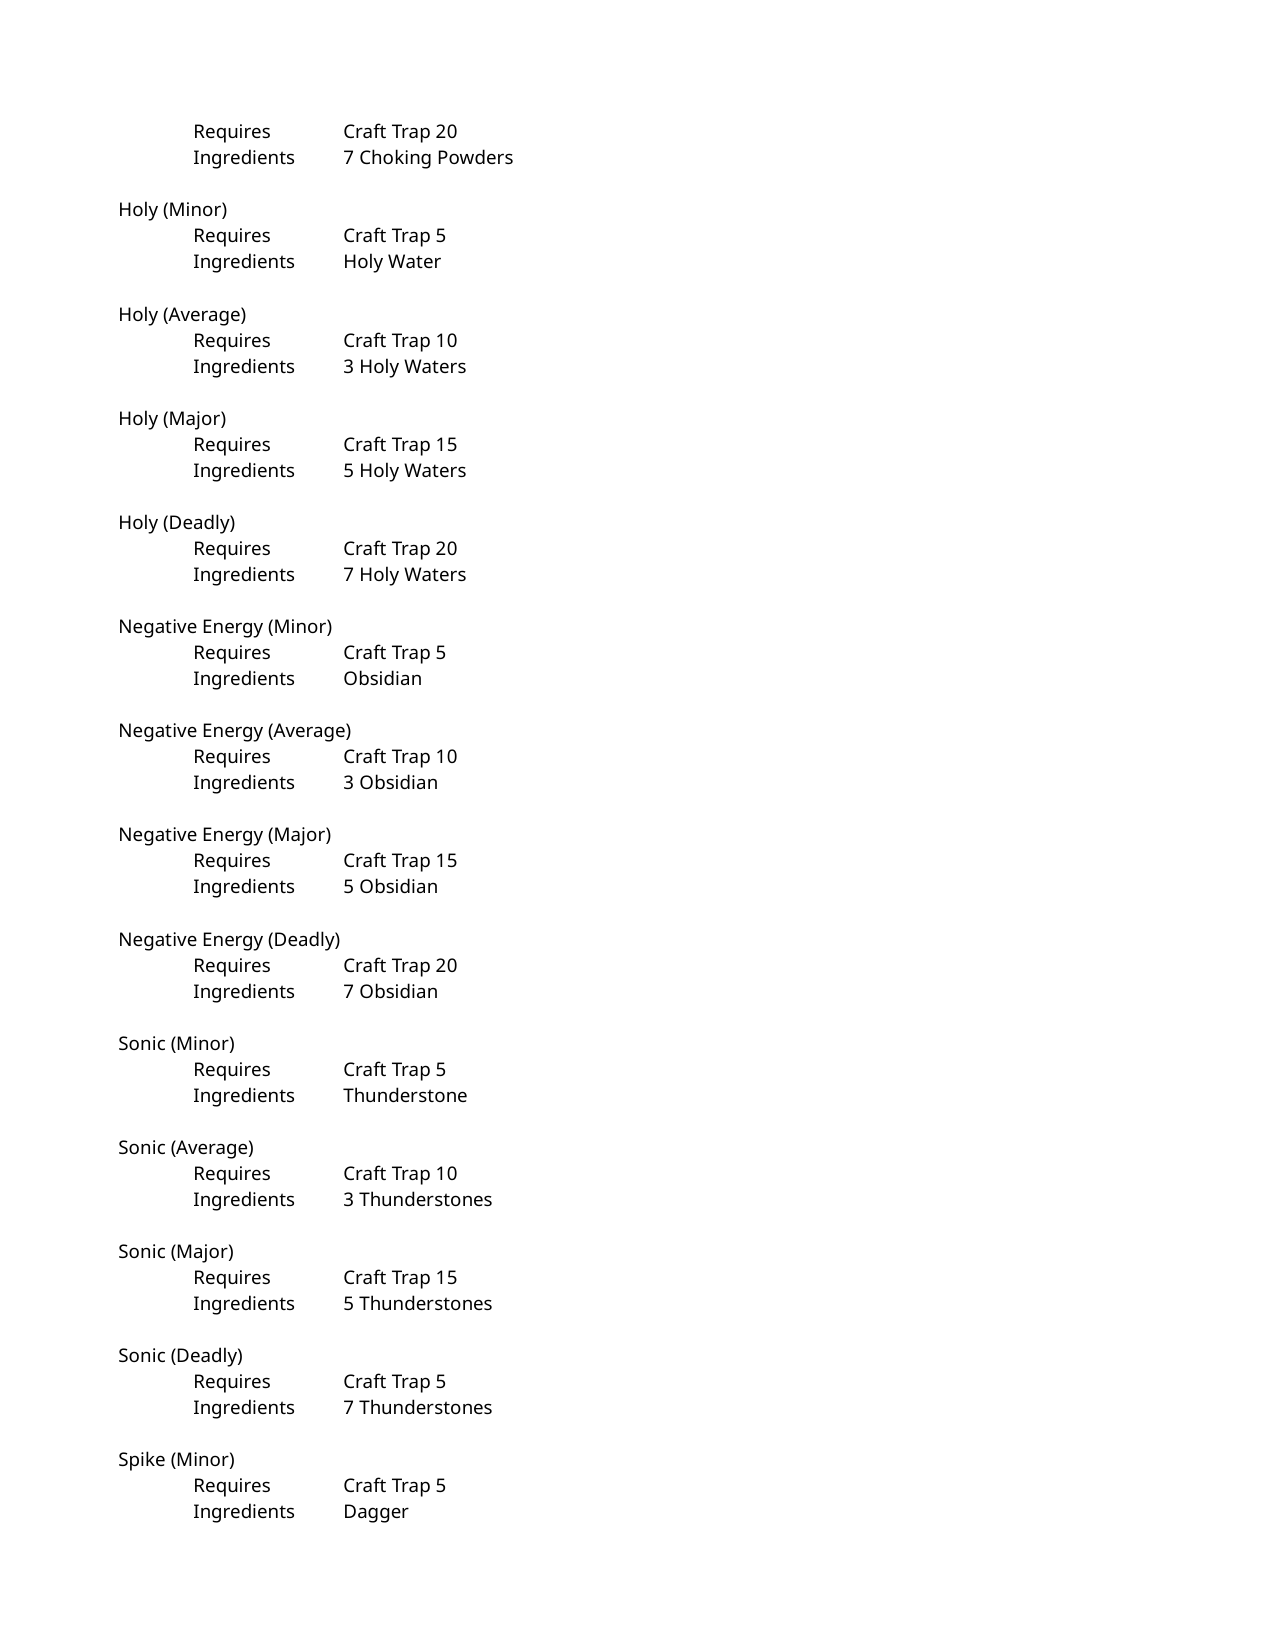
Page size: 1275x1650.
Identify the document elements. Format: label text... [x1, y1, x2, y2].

text Negative Energy (Minor) [118, 613, 1157, 639]
text Ingredients 7 Holy Waters [118, 561, 1157, 587]
text Ingredients 3 Thunderstones [118, 1186, 1157, 1212]
text Requires Craft Trap 15 [118, 431, 1157, 457]
text Ingredients 5 Obsidian [118, 873, 1157, 899]
text Ingredients 5 Holy Waters [118, 457, 1157, 483]
text Ingredients 7 Thunderstones [118, 1394, 1157, 1420]
text Requires Craft Trap 20 [118, 951, 1157, 977]
text Sonic (Major) [118, 1238, 1157, 1264]
text Requires Craft Trap 15 [118, 1264, 1157, 1290]
text Ingredients 7 Obsidian [118, 977, 1157, 1003]
text Holy (Major) [118, 404, 1157, 431]
text Requires Craft Trap 20 [118, 535, 1157, 561]
text Requires Craft Trap 15 [118, 847, 1157, 873]
text Holy (Average) [118, 300, 1157, 326]
text Spike (Minor) [118, 1446, 1157, 1472]
text Ingredients Obsidian [118, 665, 1157, 691]
text Requires Craft Trap 5 [118, 222, 1157, 248]
text Requires Craft Trap 5 [118, 639, 1157, 665]
text Ingredients 3 Holy Waters [118, 352, 1157, 378]
text Requires Craft Trap 10 [118, 743, 1157, 769]
text Requires Craft Trap 10 [118, 326, 1157, 352]
text Negative Energy (Average) [118, 717, 1157, 743]
text Ingredients 5 Thunderstones [118, 1290, 1157, 1316]
text Requires Craft Trap 5 [118, 1472, 1157, 1498]
text Ingredients 7 Choking Powders [118, 144, 1157, 170]
text Negative Energy (Major) [118, 821, 1157, 847]
text Requires Craft Trap 10 [118, 1160, 1157, 1186]
text Requires Craft Trap 5 [118, 1368, 1157, 1394]
text Sonic (Minor) [118, 1029, 1157, 1056]
text Holy (Deadly) [118, 509, 1157, 535]
text Ingredients Dagger [118, 1498, 1157, 1524]
text Negative Energy (Deadly) [118, 925, 1157, 951]
text Ingredients 3 Obsidian [118, 769, 1157, 795]
text Requires Craft Trap 5 [118, 1056, 1157, 1082]
text Sonic (Average) [118, 1134, 1157, 1160]
text Ingredients Thunderstone [118, 1082, 1157, 1108]
text Requires Craft Trap 20 [118, 118, 1157, 144]
text Holy (Minor) [118, 196, 1157, 222]
text Sonic (Deadly) [118, 1342, 1157, 1368]
text Ingredients Holy Water [118, 248, 1157, 274]
